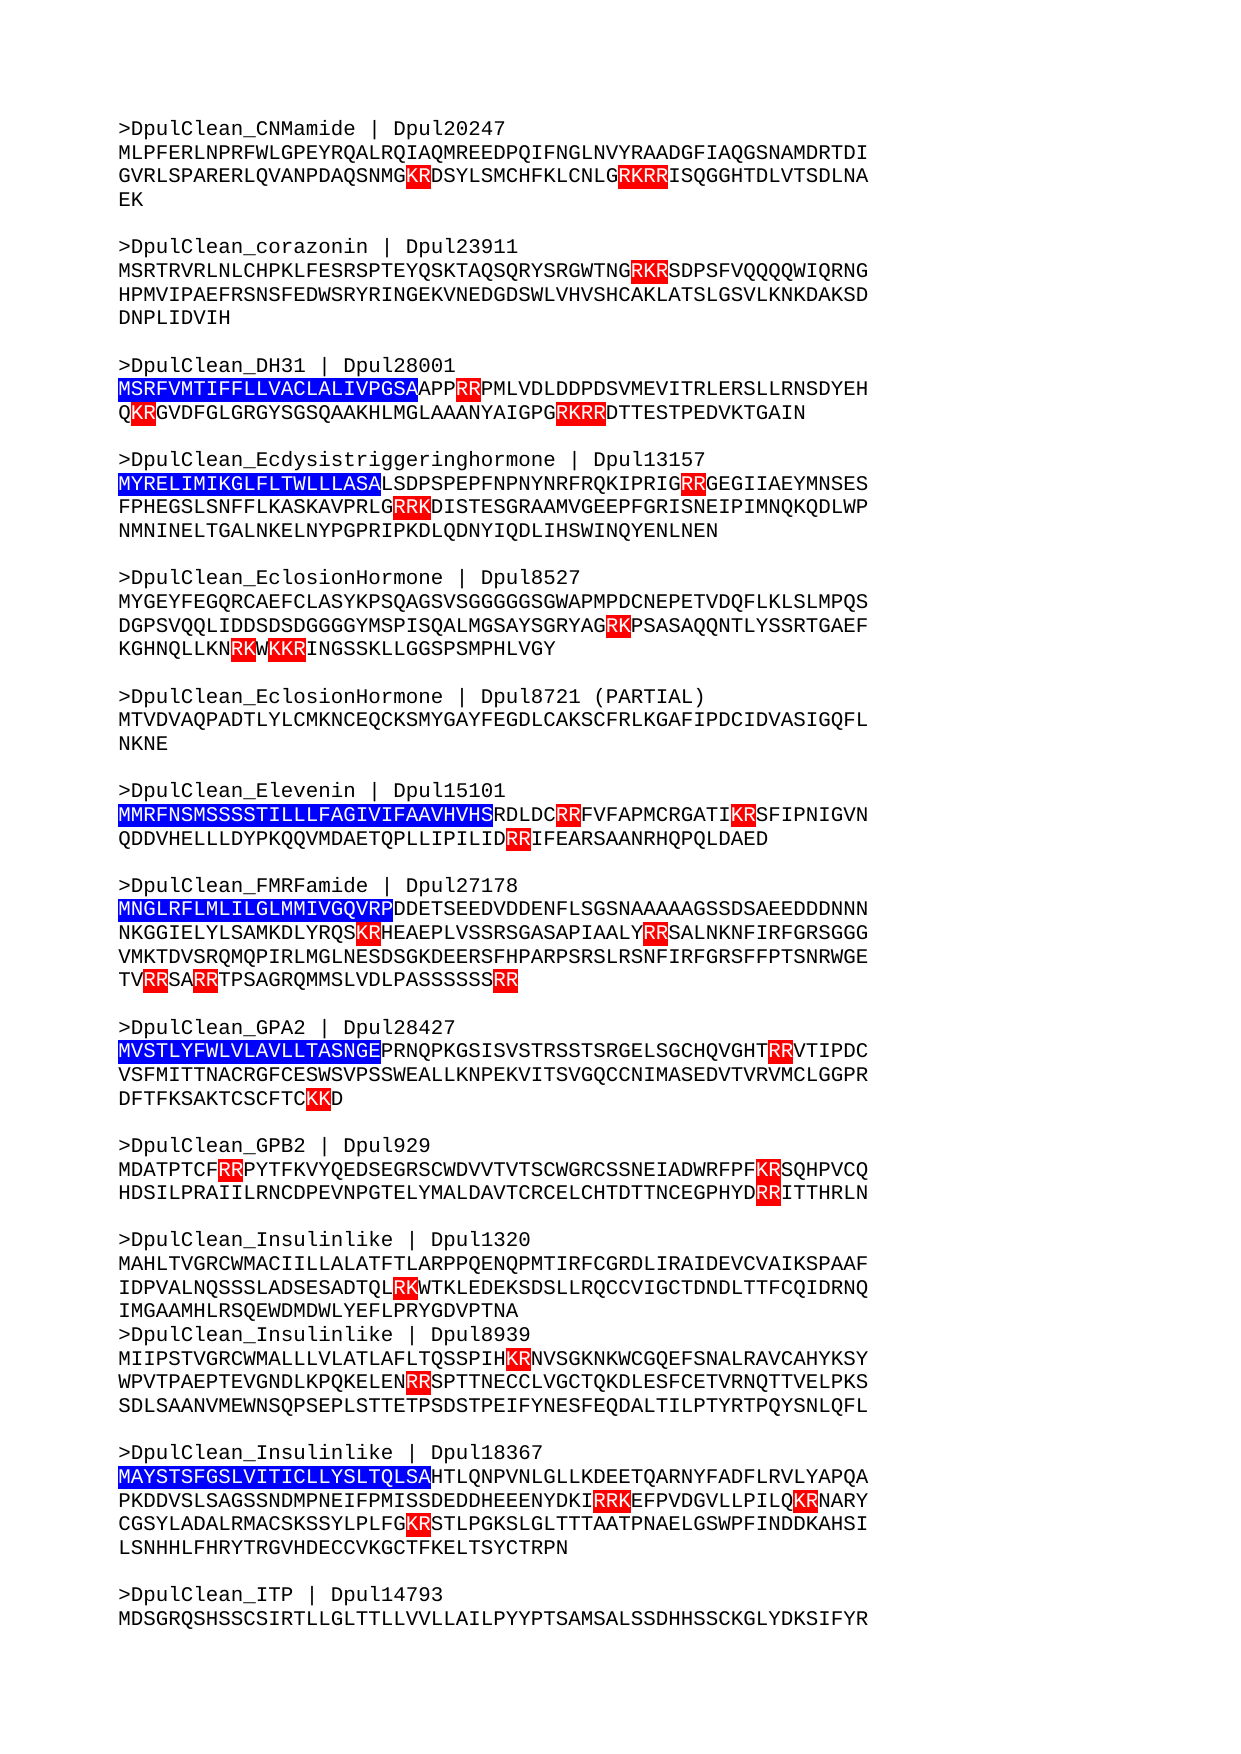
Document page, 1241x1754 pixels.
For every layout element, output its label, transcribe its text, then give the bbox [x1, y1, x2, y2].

text MYRELIMIKGLFLTWLLLASALSDPSPEPFNPNYNRFRQKIPRIGRRGEGIIAEYMNSES [118, 473, 1122, 496]
text MTVDVAQPADTLYLCMKNCEQCKSMYGAYFEGDLCAKSCFRLKGAFIPDCIDVASIGQFL [118, 709, 1122, 733]
text >DpulClean_Insulinlike | Dpul1320 [118, 1229, 1122, 1253]
text VSFMITTNACRGFCESWSVPSSWEALLKNPEKVITSVGQCCNIMASEDVTVRVMCLGGPR [118, 1064, 1122, 1088]
text >DpulClean_Elevenin | Dpul15101 [118, 780, 1122, 804]
text HPMVIPAEFRSNSFEDWSRYRINGEKVNEDGDSWLVHVSHCAKLATSLGSVLKNKDAKSD [118, 284, 1122, 307]
text >DpulClean_DH31 | Dpul28001 [118, 354, 1122, 378]
text QKRGVDFGLGRGYSGSQAAKHLMGLAAANYAIGPGRKRRDTTESTPEDVKTGAIN [118, 402, 1122, 426]
text >DpulClean_Insulinlike | Dpul8939 [118, 1324, 1122, 1348]
text MDSGRQSHSSCSIRTLLGLTTLLVVLLAILPYYPTSAMSALSSDHHSSCKGLYDKSIFYR [118, 1608, 1122, 1631]
text SDLSAANVMEWNSQPSEPLSTTETPSDSTPEIFYNESFEQDALTILPTYRTPQYSNLQFL [118, 1395, 1122, 1419]
text >DpulClean_GPA2 | Dpul28427 [118, 1017, 1122, 1040]
text MMRFNSMSSSSTILLLFAGIVIFAAVHVHSRDLDCRRFVFAPMCRGATIKRSFIPNIGVN [118, 804, 1122, 827]
text DNPLIDVIH [118, 307, 1122, 331]
text MLPFERLNPRFWLGPEYRQALRQIAQMREEDPQIFNGLNVYRAADGFIAQGSNAMDRTDI [118, 142, 1122, 165]
text >DpulClean_EclosionHormone | Dpul8527 [118, 567, 1122, 591]
text >DpulClean_EclosionHormone | Dpul8721 (PARTIAL) [118, 686, 1122, 709]
text TVRRSARRTPSAGRQMMSLVDLPASSSSSSRR [118, 969, 1122, 993]
text NKNE [118, 733, 1122, 757]
text >DpulClean_FMRFamide | Dpul27178 [118, 875, 1122, 898]
text >DpulClean_Insulinlike | Dpul18367 [118, 1442, 1122, 1466]
text NMNINELTGALNKELNYPGPRIPKDLQDNYIQDLIHSWINQYENLNEN [118, 520, 1122, 544]
text MIIPSTVGRCWMALLLVLATLAFLTQSSPIHKRNVSGKNKWCGQEFSNALRAVCAHYKSY [118, 1348, 1122, 1371]
text >DpulClean_CNMamide | Dpul20247 [118, 118, 1122, 142]
text DFTFKSAKTCSCFTCKKD [118, 1088, 1122, 1111]
text VMKTDVSRQMQPIRLMGLNESDSGKDEERSFHPARPSRSLRSNFIRFGRSFFPTSNRWGE [118, 946, 1122, 969]
text IMGAAMHLRSQEWDMDWLYEFLPRYGDVPTNA [118, 1300, 1122, 1324]
text MAYSTSFGSLVITICLLYSLTQLSAHTLQNPVNLGLLKDEETQARNYFADFLRVLYAPQA [118, 1466, 1122, 1489]
text PKDDVSLSAGSSNDMPNEIFPMISSDEDDHEEENYDKIRRKEFPVDGVLLPILQKRNARY [118, 1489, 1122, 1513]
text NKGGIELYLSAMKDLYRQSKRHEAEPLVSSRSGASAPIAALYRRSALNKNFIRFGRSGGG [118, 922, 1122, 946]
text WPVTPAEPTEVGNDLKPQKELENRRSPTTNECCLVGCTQKDLESFCETVRNQTTVELPKS [118, 1371, 1122, 1395]
text IDPVALNQSSSLADSESADTQLRKWTKLEDEKSDSLLRQCCVIGCTDNDLTTFCQIDRNQ [118, 1277, 1122, 1300]
text >DpulClean_ITP | Dpul14793 [118, 1584, 1122, 1608]
text CGSYLADALRMACSKSSYLPLFGKRSTLPGKSLGLTTTAATPNAELGSWPFINDDKAHSI [118, 1513, 1122, 1537]
text DGPSVQQLIDDSDSDGGGGYMSPISQALMGSAYSGRYAGRKPSASAQQNTLYSSRTGAEF [118, 615, 1122, 638]
text MSRTRVRLNLCHPKLFESRSPTEYQSKTAQSQRYSRGWTNGRKRSDPSFVQQQQWIQRNG [118, 260, 1122, 284]
text MVSTLYFWLVLAVLLTASNGEPRNQPKGSISVSTRSSTSRGELSGCHQVGHTRRVTIPDC [118, 1040, 1122, 1064]
text >DpulClean_Ecdysistriggeringhormone | Dpul13157 [118, 449, 1122, 473]
text MAHLTVGRCWMACIILLALATFTLARPPQENQPMTIRFCGRDLIRAIDEVCVAIKSPAAF [118, 1253, 1122, 1277]
text GVRLSPARERLQVANPDAQSNMGKRDSYLSMCHFKLCNLGRKRRISQGGHTDLVTSDLNA [118, 165, 1122, 189]
text KGHNQLLKNRKWKKRINGSSKLLGGSPSMPHLVGY [118, 638, 1122, 662]
text HDSILPRAIILRNCDPEVNPGTELYMALDAVTCRCELCHTDTTNCEGPHYDRRITTHRLN [118, 1182, 1122, 1206]
text MDATPTCFRRPYTFKVYQEDSEGRSCWDVVTVTSCWGRCSSNEIADWRFPFKRSQHPVCQ [118, 1158, 1122, 1182]
text >DpulClean_GPB2 | Dpul929 [118, 1135, 1122, 1158]
text MNGLRFLMLILGLMMIVGQVRPDDETSEEDVDDENFLSGSNAAAAAGSSDSAEEDDDNNN [118, 898, 1122, 922]
text QDDVHELLLDYPKQQVMDAETQPLLIPILIDRRIFEARSAANRHQPQLDAED [118, 827, 1122, 851]
text MYGEYFEGQRCAEFCLASYKPSQAGSVSGGGGGSGWAPMPDCNEPETVDQFLKLSLMPQS [118, 591, 1122, 615]
text EK [118, 189, 1122, 213]
text LSNHHLFHRYTRGVHDECCVKGCTFKELTSYCTRPN [118, 1537, 1122, 1561]
text FPHEGSLSNFFLKASKAVPRLGRRKDISTESGRAAMVGEEPFGRISNEIPIMNQKQDLWP [118, 496, 1122, 520]
text MSRFVMTIFFLLVACLALIVPGSAAPPRRPMLVDLDDPDSVMEVITRLERSLLRNSDYEH [118, 378, 1122, 402]
text >DpulClean_corazonin | Dpul23911 [118, 236, 1122, 260]
